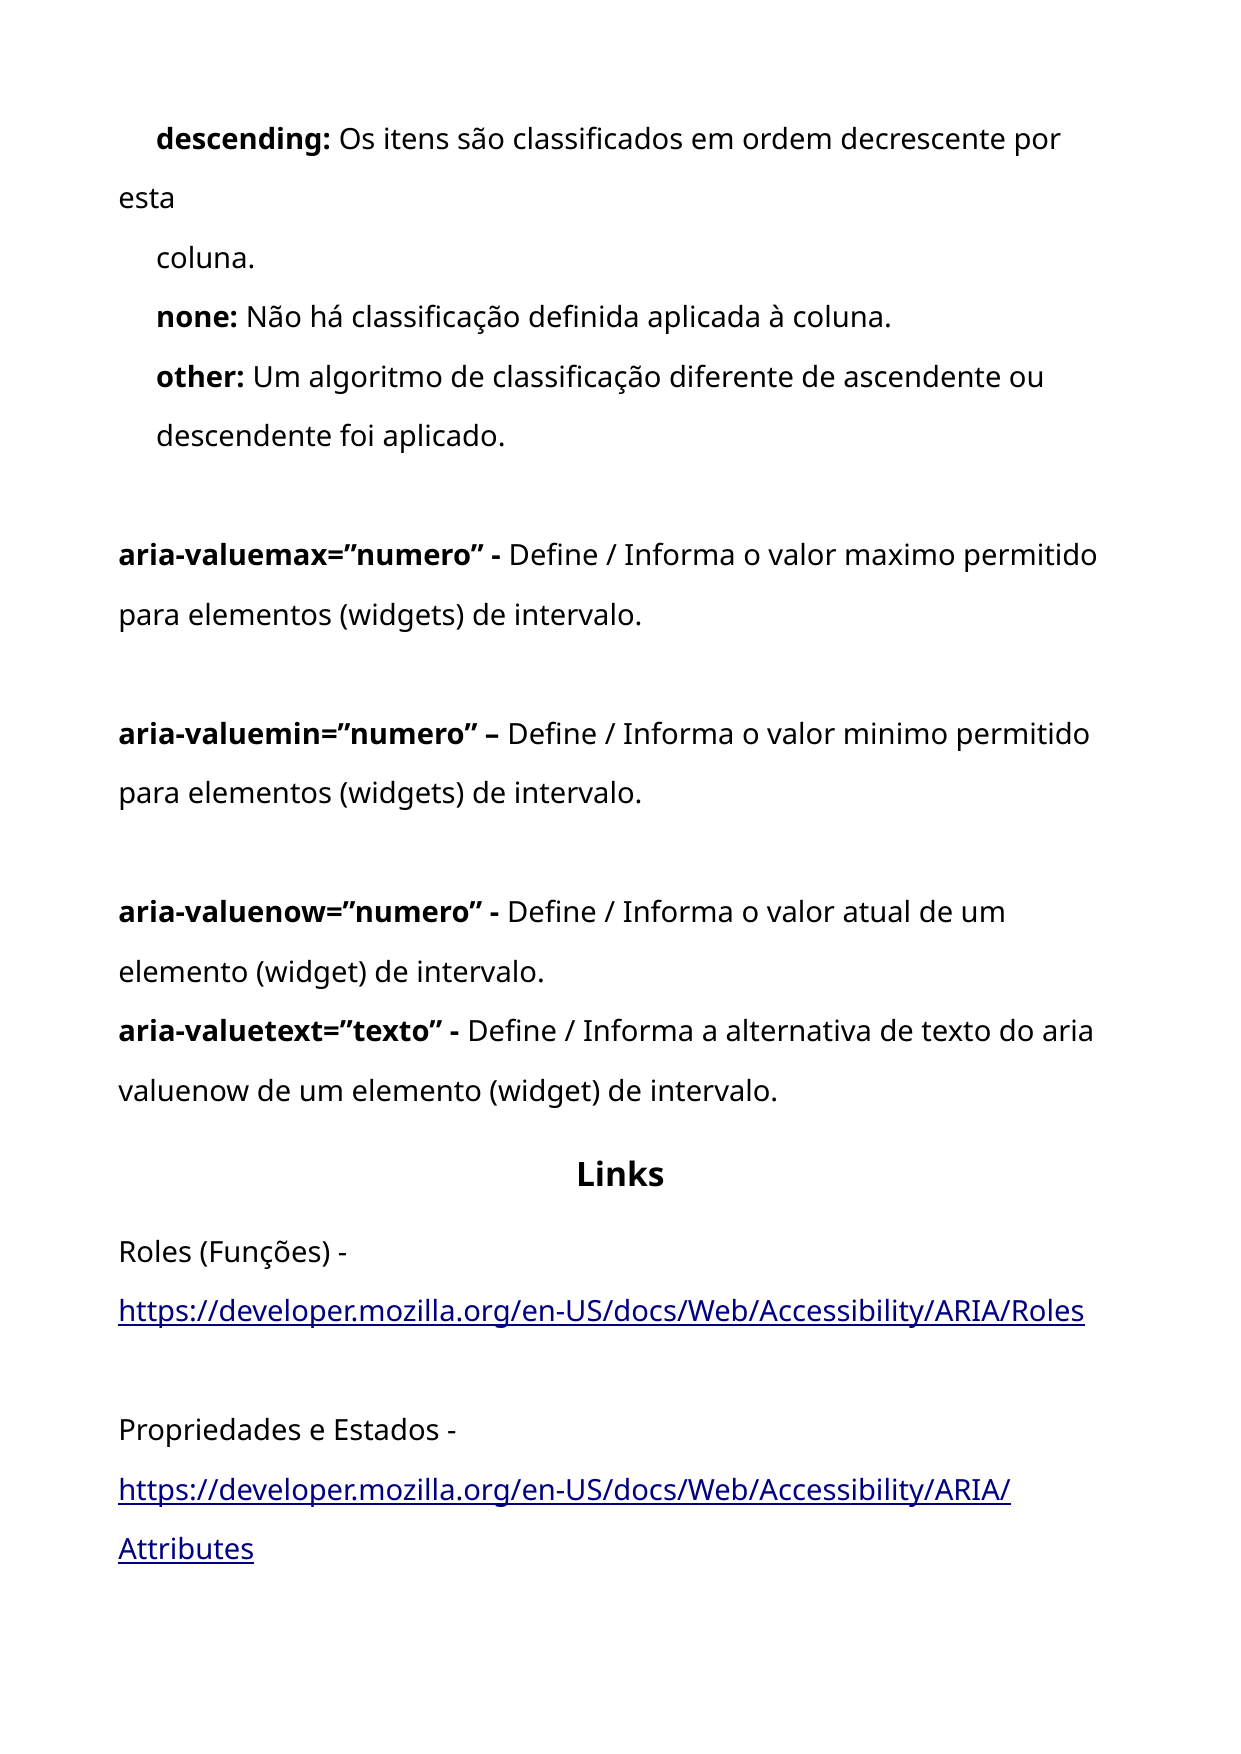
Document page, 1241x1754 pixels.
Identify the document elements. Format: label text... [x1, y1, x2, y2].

text descending: Os itens são classificados em ordem decrescente por esta [118, 118, 1122, 217]
text https://developer.mozilla.org/en-US/docs/Web/Accessibility/ARIA/Attributes [118, 1469, 1122, 1568]
text aria-valuenow=”numero” - Define / Informa o valor atual de um elemento (widget) de intervalo. [118, 891, 1122, 991]
text none: Não há classificação definida aplicada à coluna. [118, 297, 1122, 336]
text aria-valuemin=”numero” – Define / Informa o valor minimo permitido para elementos (widgets) de intervalo. [118, 713, 1122, 812]
text other: Um algoritmo de classificação diferente de ascendente ou [118, 356, 1122, 396]
text descendente foi aplicado. [118, 416, 1122, 455]
text aria-valuemax=”numero” - Define / Informa o valor maximo permitido para elementos (widgets) de intervalo. [118, 534, 1122, 634]
text aria-valuetext=”texto” - Define / Informa a alternativa de texto do aria valuenow de um elemento (widget) de intervalo. [118, 1010, 1122, 1109]
subtitle Links [118, 1150, 1122, 1196]
text Roles (Funções) - https://developer.mozilla.org/en-US/docs/Web/Accessibility/ARIA/Roles [118, 1231, 1122, 1330]
text coluna. [118, 237, 1122, 277]
text Propriedades e Estados - [118, 1409, 1122, 1449]
